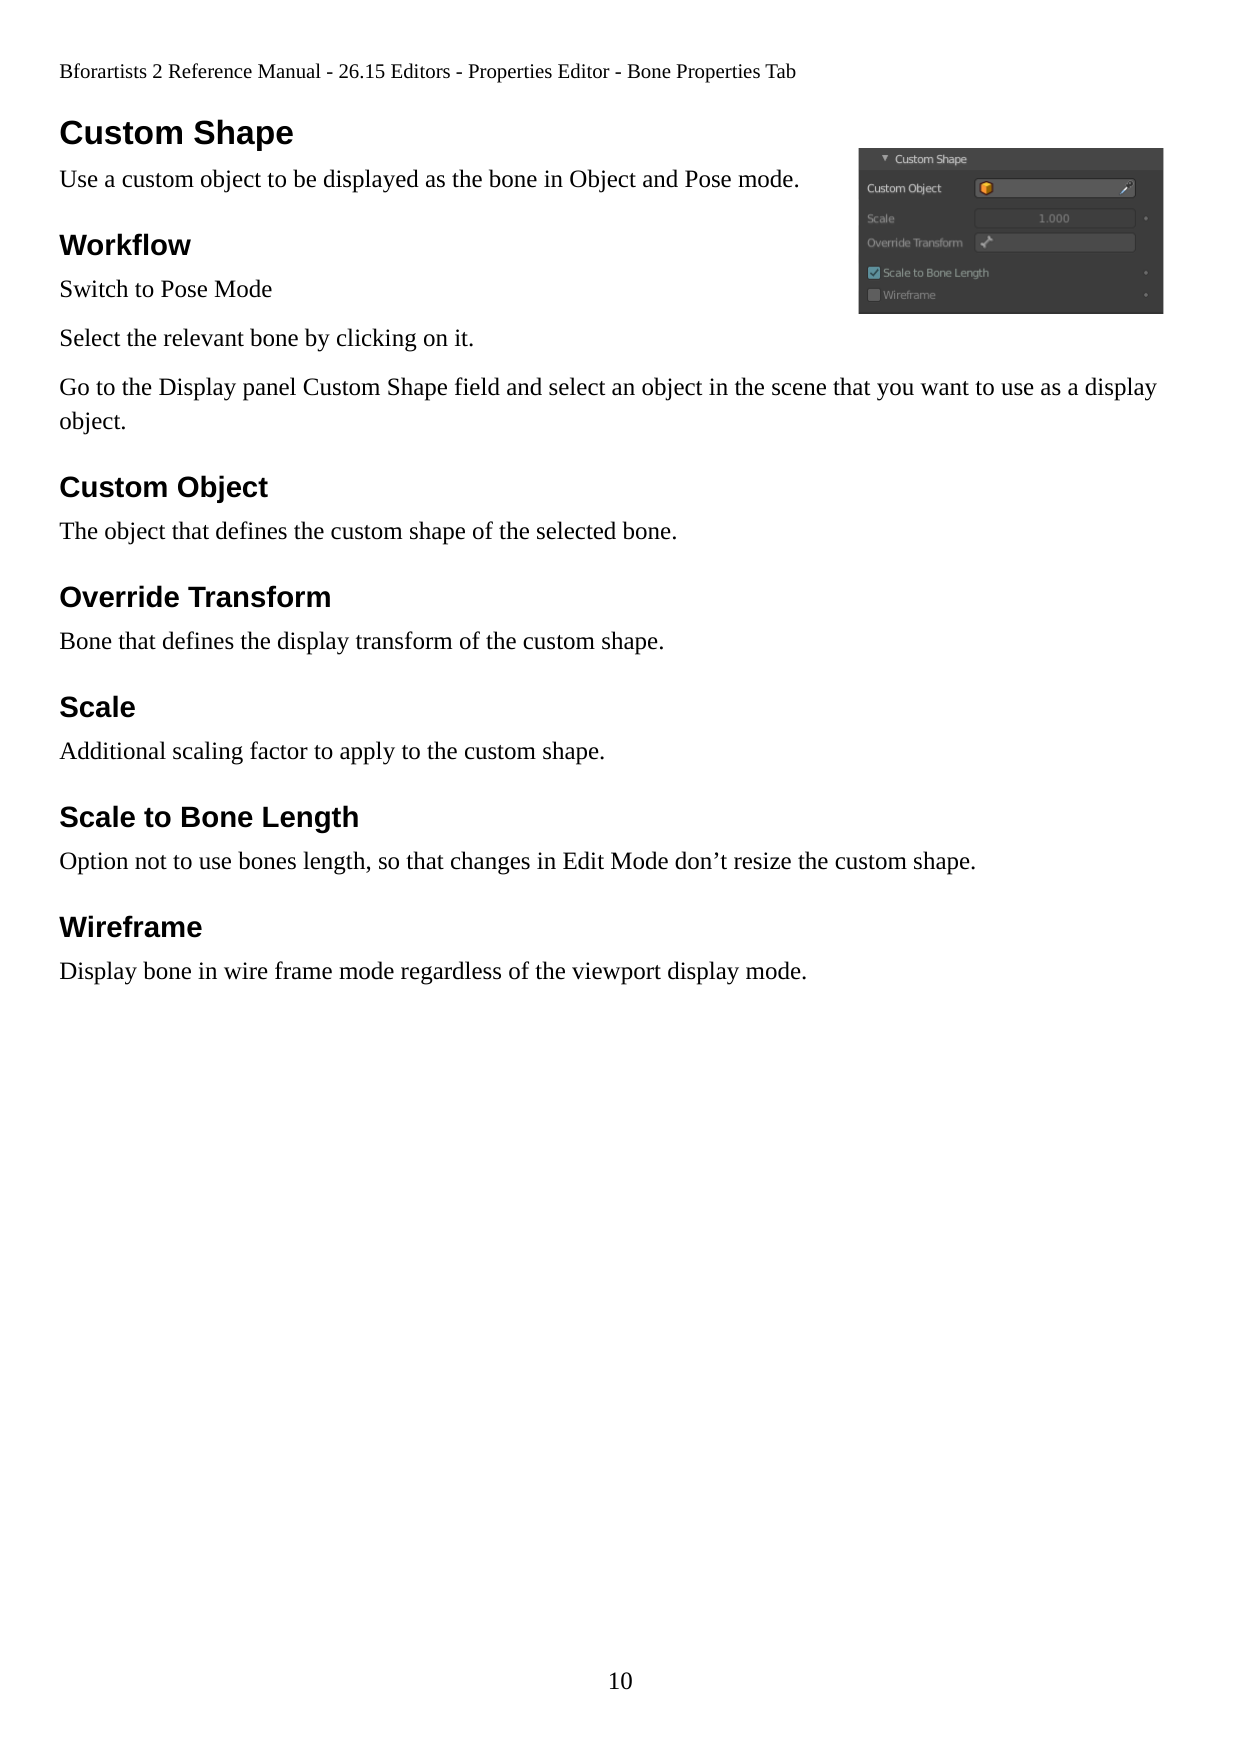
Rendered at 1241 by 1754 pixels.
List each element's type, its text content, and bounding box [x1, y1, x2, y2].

subtitle Scale to Bone Length [59, 799, 1181, 833]
subtitle Override Transform [59, 580, 1181, 613]
text Switch to Pose Mode [59, 274, 858, 302]
subtitle Scale [59, 690, 1181, 723]
subtitle Custom Shape [59, 113, 1181, 151]
picture [858, 148, 1164, 314]
subtitle Wireframe [59, 909, 1181, 943]
text Option not to use bones length, so that changes in Edit Mode don’t resize the custom shape. [59, 846, 1181, 874]
text Display bone in wire frame mode regardless of the viewport display mode. [59, 956, 1181, 984]
text Go to the Display panel Custom Shape field and select an object in the scene that you want to use as a display object. [59, 372, 1181, 435]
text The object that defines the custom shape of the selected bone. [59, 516, 1181, 545]
subtitle Workflow [59, 227, 858, 261]
text [1164, 274, 1181, 302]
text Bone that defines the display transform of the custom shape. [59, 626, 1181, 655]
subtitle Custom Object [59, 470, 1181, 504]
text Additional scaling factor to apply to the custom shape. [59, 736, 1181, 765]
text Use a custom object to be displayed as the bone in Object and Pose mode. [59, 164, 858, 192]
subtitle [1164, 227, 1181, 261]
text Select the relevant bone by clicking on it. [59, 323, 1181, 351]
